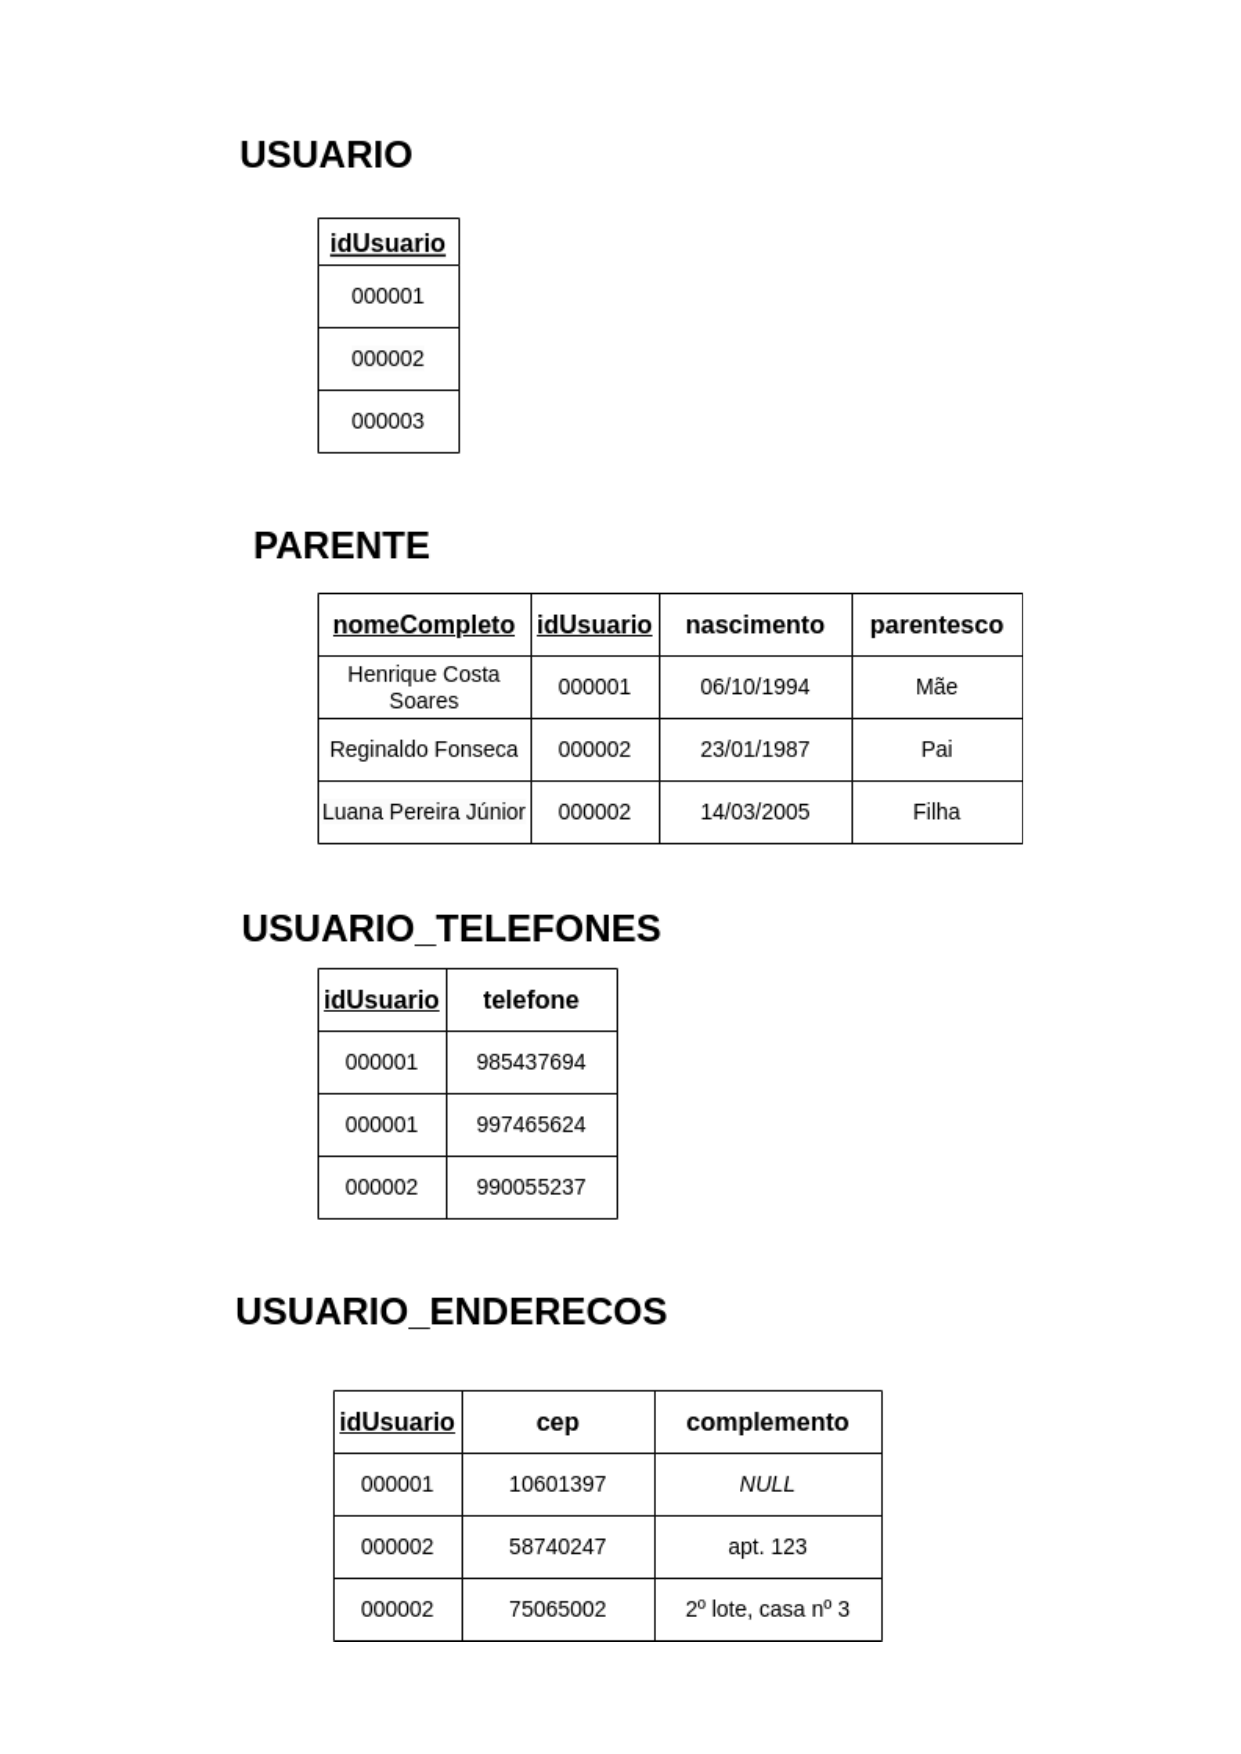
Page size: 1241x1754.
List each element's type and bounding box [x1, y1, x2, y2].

picture [217, 124, 1024, 1642]
